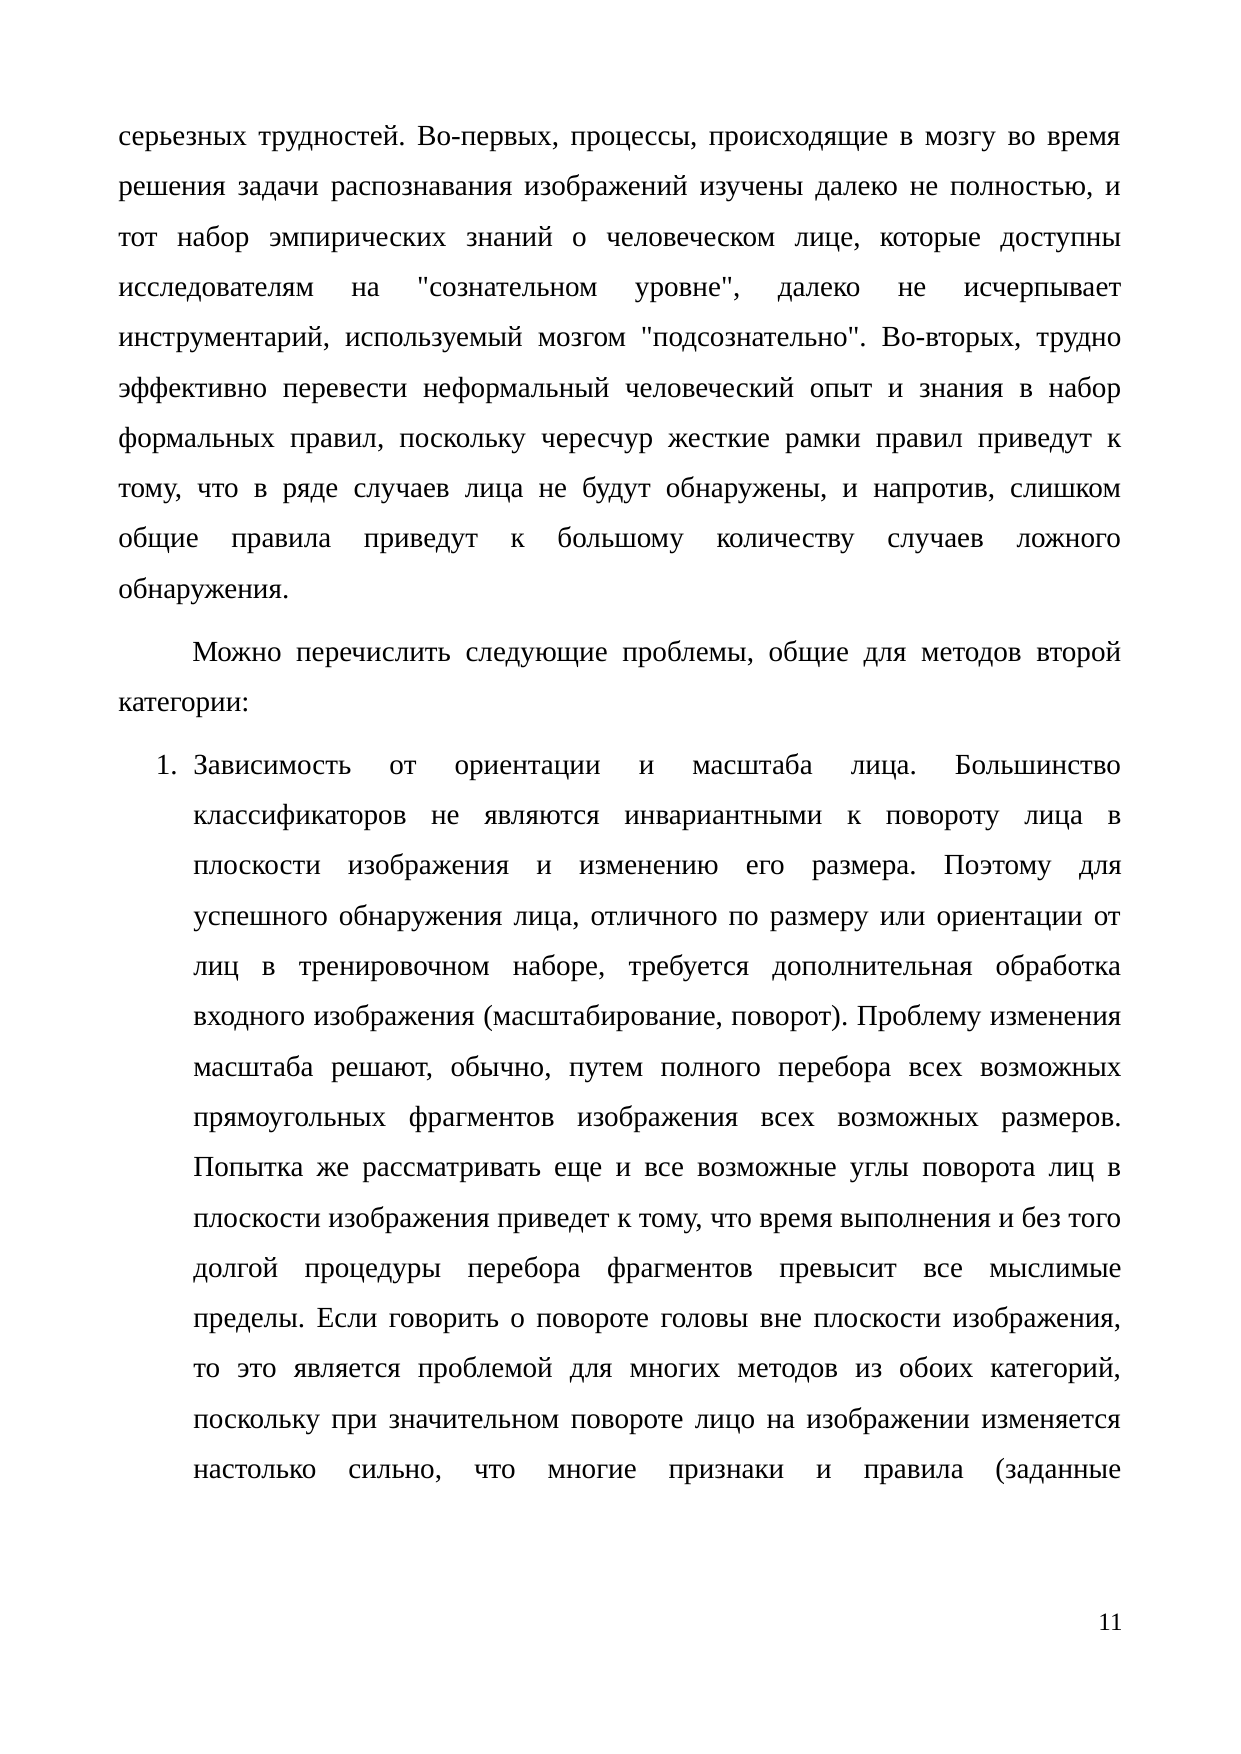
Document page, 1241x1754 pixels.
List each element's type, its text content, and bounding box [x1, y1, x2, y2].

text Можно перечислить следующие проблемы, общие для методов второй категории: [118, 634, 1122, 718]
text серьезных трудностей. Во-первых, процессы, происходящие в мозгу во время решения задачи распознавания изображений изучены далеко не полностью, и тот набор эмпирических знаний о человеческом лице, которые доступны исследователям на "сознательном уровне", далеко не исчерпывает инструментарий, используемый мозгом "подсознательно". Во-вторых, трудно эффективно перевести неформальный человеческий опыт и знания в набор формальных правил, поскольку чересчур жесткие рамки правил приведут к тому, что в ряде случаев лица не будут обнаружены, и напротив, слишком общие правила приведут к большому количеству случаев ложного обнаружения. [118, 118, 1122, 604]
list Зависимость от ориентации и масштаба лица. Большинство классификаторов не являются инвариантными к повороту лица в плоскости изображения и изменению его размера. Поэтому для успешного обнаружения лица, отличного по размеру или ориентации от лиц в тренировочном наборе, требуется дополнительная обработка входного изображения (масштабирование, поворот). Проблему изменения масштаба решают, обычно, путем полного перебора всех возможных прямоугольных фрагментов изображения всех возможных размеров. Попытка же рассматривать еще и все возможные углы поворота лиц в плоскости изображения приведет к тому, что время выполнения и без того долгой процедуры перебора фрагментов превысит все мыслимые пределы. Если говорить о повороте головы вне плоскости изображения, то это является проблемой для многих методов из обоих категорий, поскольку при значительном повороте лицо на изображении изменяется настолько сильно, что многие признаки и правила (заданные [156, 747, 1122, 1485]
